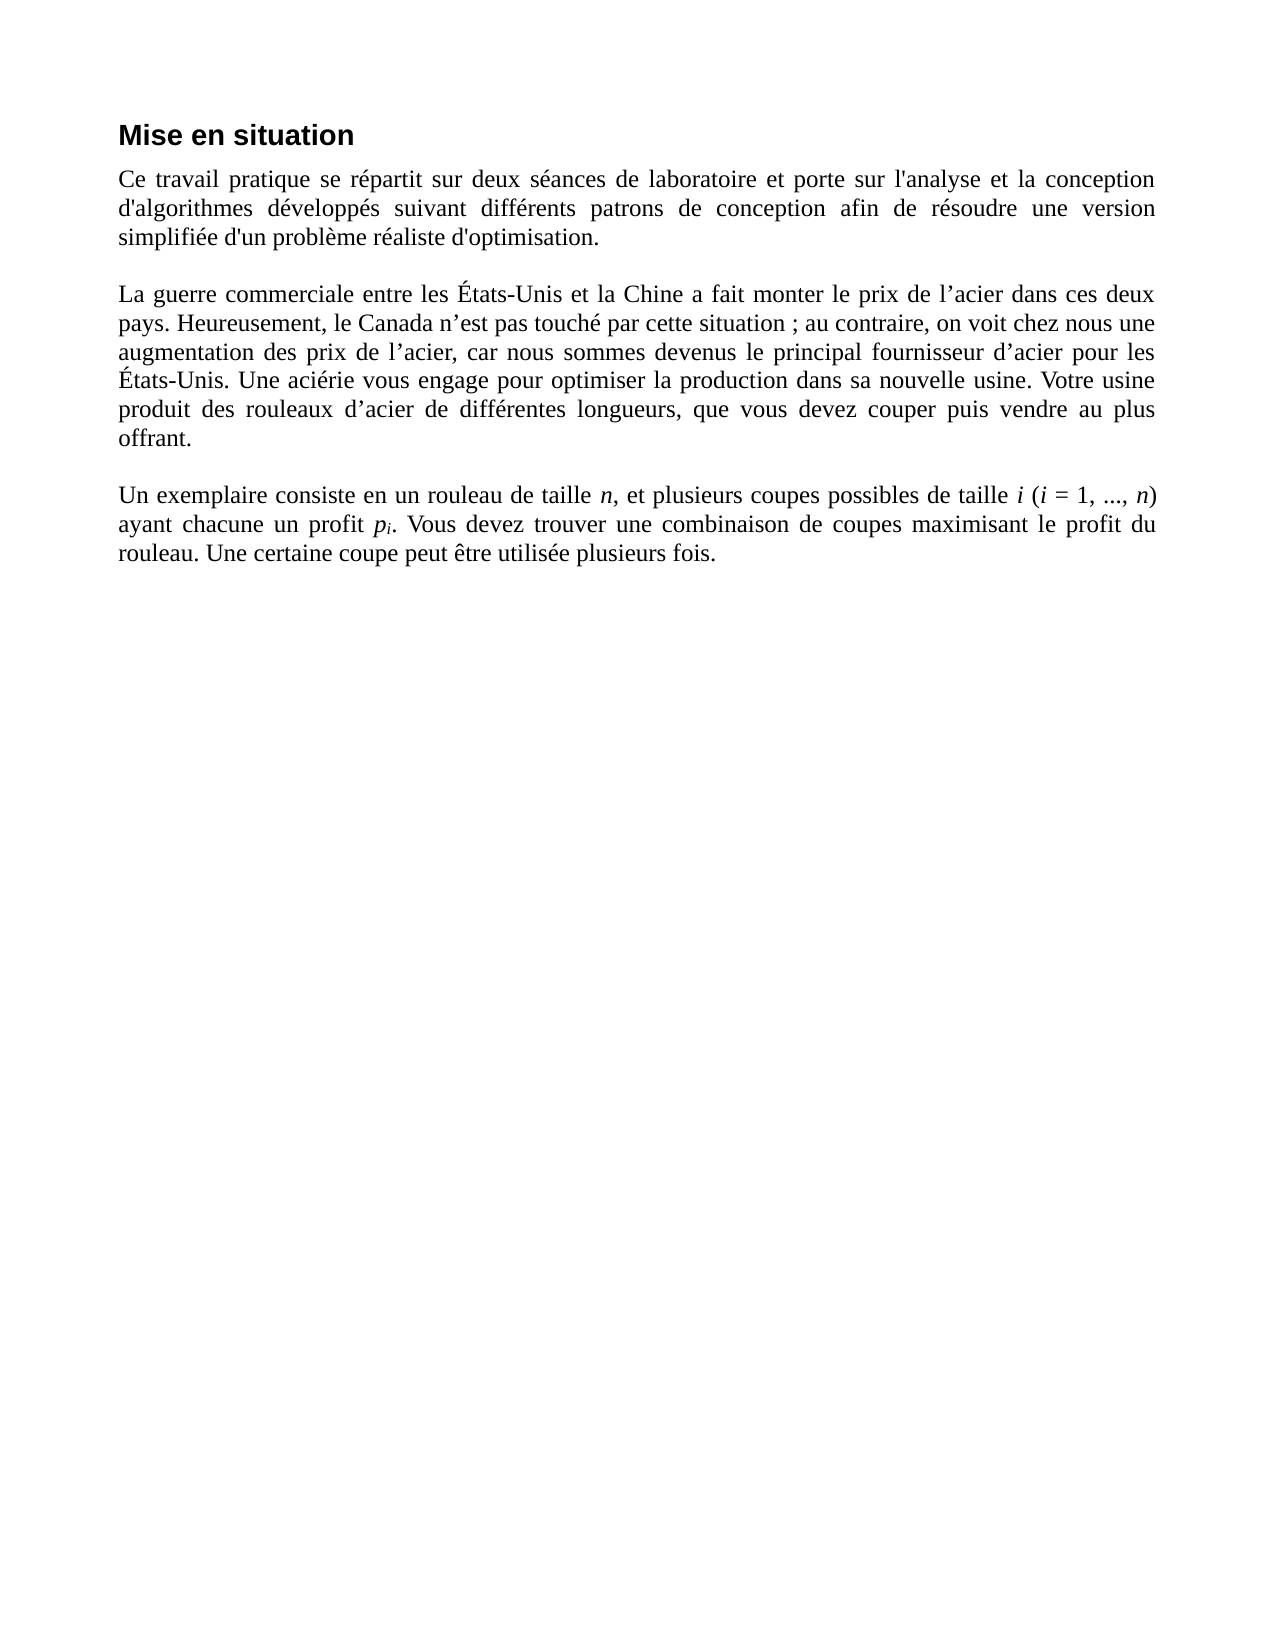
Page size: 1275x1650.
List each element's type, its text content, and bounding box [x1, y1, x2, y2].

text Ce travail pratique se répartit sur deux séances de laboratoire et porte sur l'analyse et la conception d'algorithmes développés suivant différents patrons de conception afin de résoudre une version simplifiée d'un problème réaliste d'optimisation. [118, 164, 1157, 250]
text Un exemplaire consiste en un rouleau de taille n, et plusieurs coupes possibles de taille i (i = 1, ..., n) ayant chacune un profit pi. Vous devez trouver une combinaison de coupes maximisant le profit du rouleau. Une certaine coupe peut être utilisée plusieurs fois. [118, 480, 1157, 567]
subtitle Mise en situation [118, 118, 1157, 152]
text La guerre commerciale entre les États-Unis et la Chine a fait monter le prix de l’acier dans ces deux pays. Heureusement, le Canada n’est pas touché par cette situation ; au contraire, on voit chez nous une augmentation des prix de l’acier, car nous sommes devenus le principal fournisseur d’acier pour les États-Unis. Une aciérie vous engage pour optimiser la production dans sa nouvelle usine. Votre usine produit des rouleaux d’acier de différentes longueurs, que vous devez couper puis vendre au plus offrant. [118, 279, 1157, 452]
